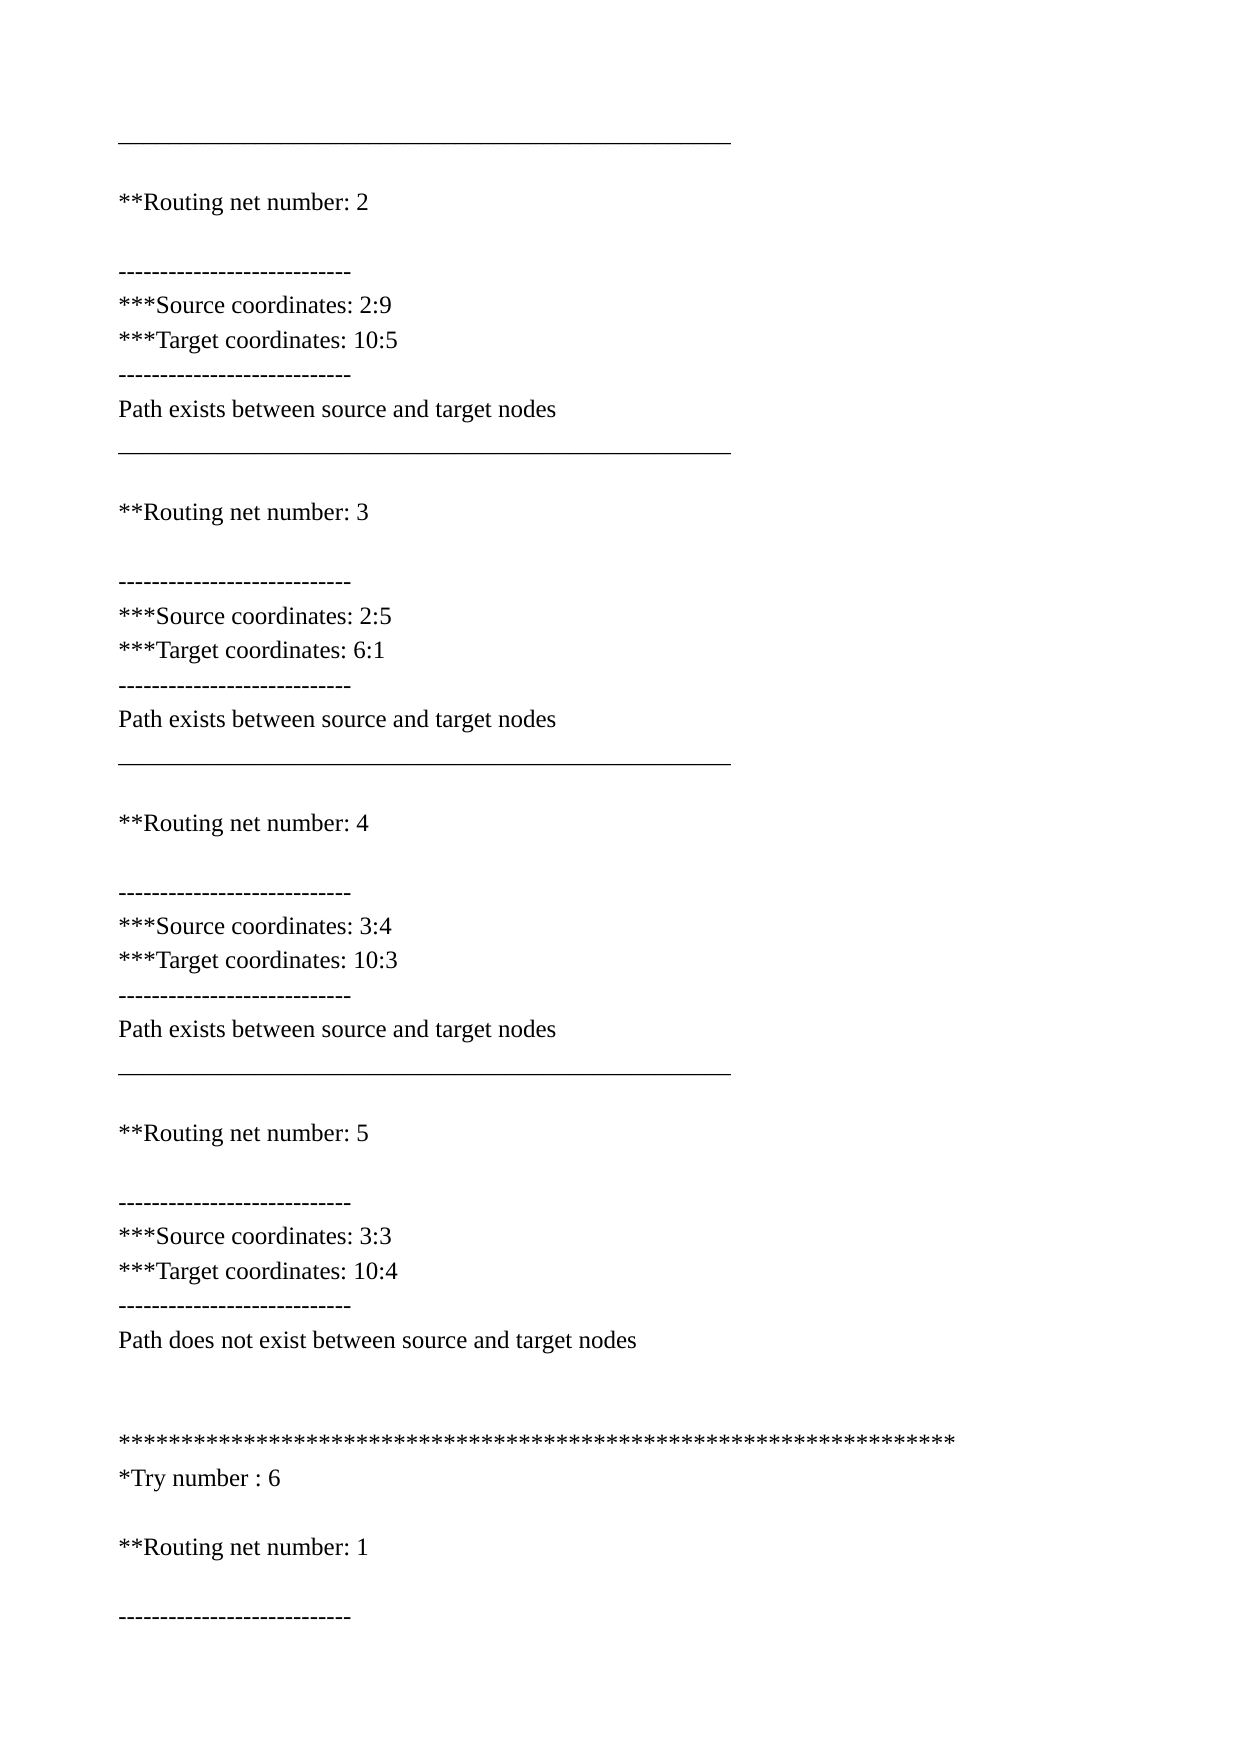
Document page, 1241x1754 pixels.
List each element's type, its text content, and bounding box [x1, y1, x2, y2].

text _________________________________________________ [118, 739, 1122, 767]
text ---------------------------- [118, 359, 1122, 388]
text ***Target coordinates: 10:3 [118, 946, 1122, 974]
text ---------------------------- [118, 256, 1122, 285]
text ---------------------------- [118, 566, 1122, 595]
text Path exists between source and target nodes [118, 704, 1122, 733]
text ***Source coordinates: 2:9 [118, 291, 1122, 319]
text *Try number : 6 [118, 1463, 1122, 1492]
text _________________________________________________ [118, 428, 1122, 457]
text ---------------------------- [118, 1187, 1122, 1216]
text ******************************************************************* [118, 1428, 1122, 1457]
text Path does not exist between source and target nodes [118, 1325, 1122, 1354]
text _________________________________________________ [118, 1049, 1122, 1078]
text ***Target coordinates: 10:4 [118, 1256, 1122, 1285]
text ---------------------------- [118, 670, 1122, 698]
text ---------------------------- [118, 1601, 1122, 1629]
text **Routing net number: 5 [118, 1118, 1122, 1147]
text Path exists between source and target nodes [118, 394, 1122, 423]
text **Routing net number: 1 [118, 1532, 1122, 1561]
text ***Source coordinates: 3:3 [118, 1221, 1122, 1250]
text ***Target coordinates: 10:5 [118, 325, 1122, 354]
text **Routing net number: 3 [118, 497, 1122, 526]
text _________________________________________________ [118, 118, 1122, 147]
text Path exists between source and target nodes [118, 1014, 1122, 1043]
text **Routing net number: 4 [118, 808, 1122, 836]
text ***Source coordinates: 3:4 [118, 911, 1122, 940]
text ---------------------------- [118, 877, 1122, 905]
text ***Target coordinates: 6:1 [118, 635, 1122, 664]
text ---------------------------- [118, 1290, 1122, 1319]
text ---------------------------- [118, 980, 1122, 1009]
text **Routing net number: 2 [118, 187, 1122, 216]
text ***Source coordinates: 2:5 [118, 601, 1122, 629]
